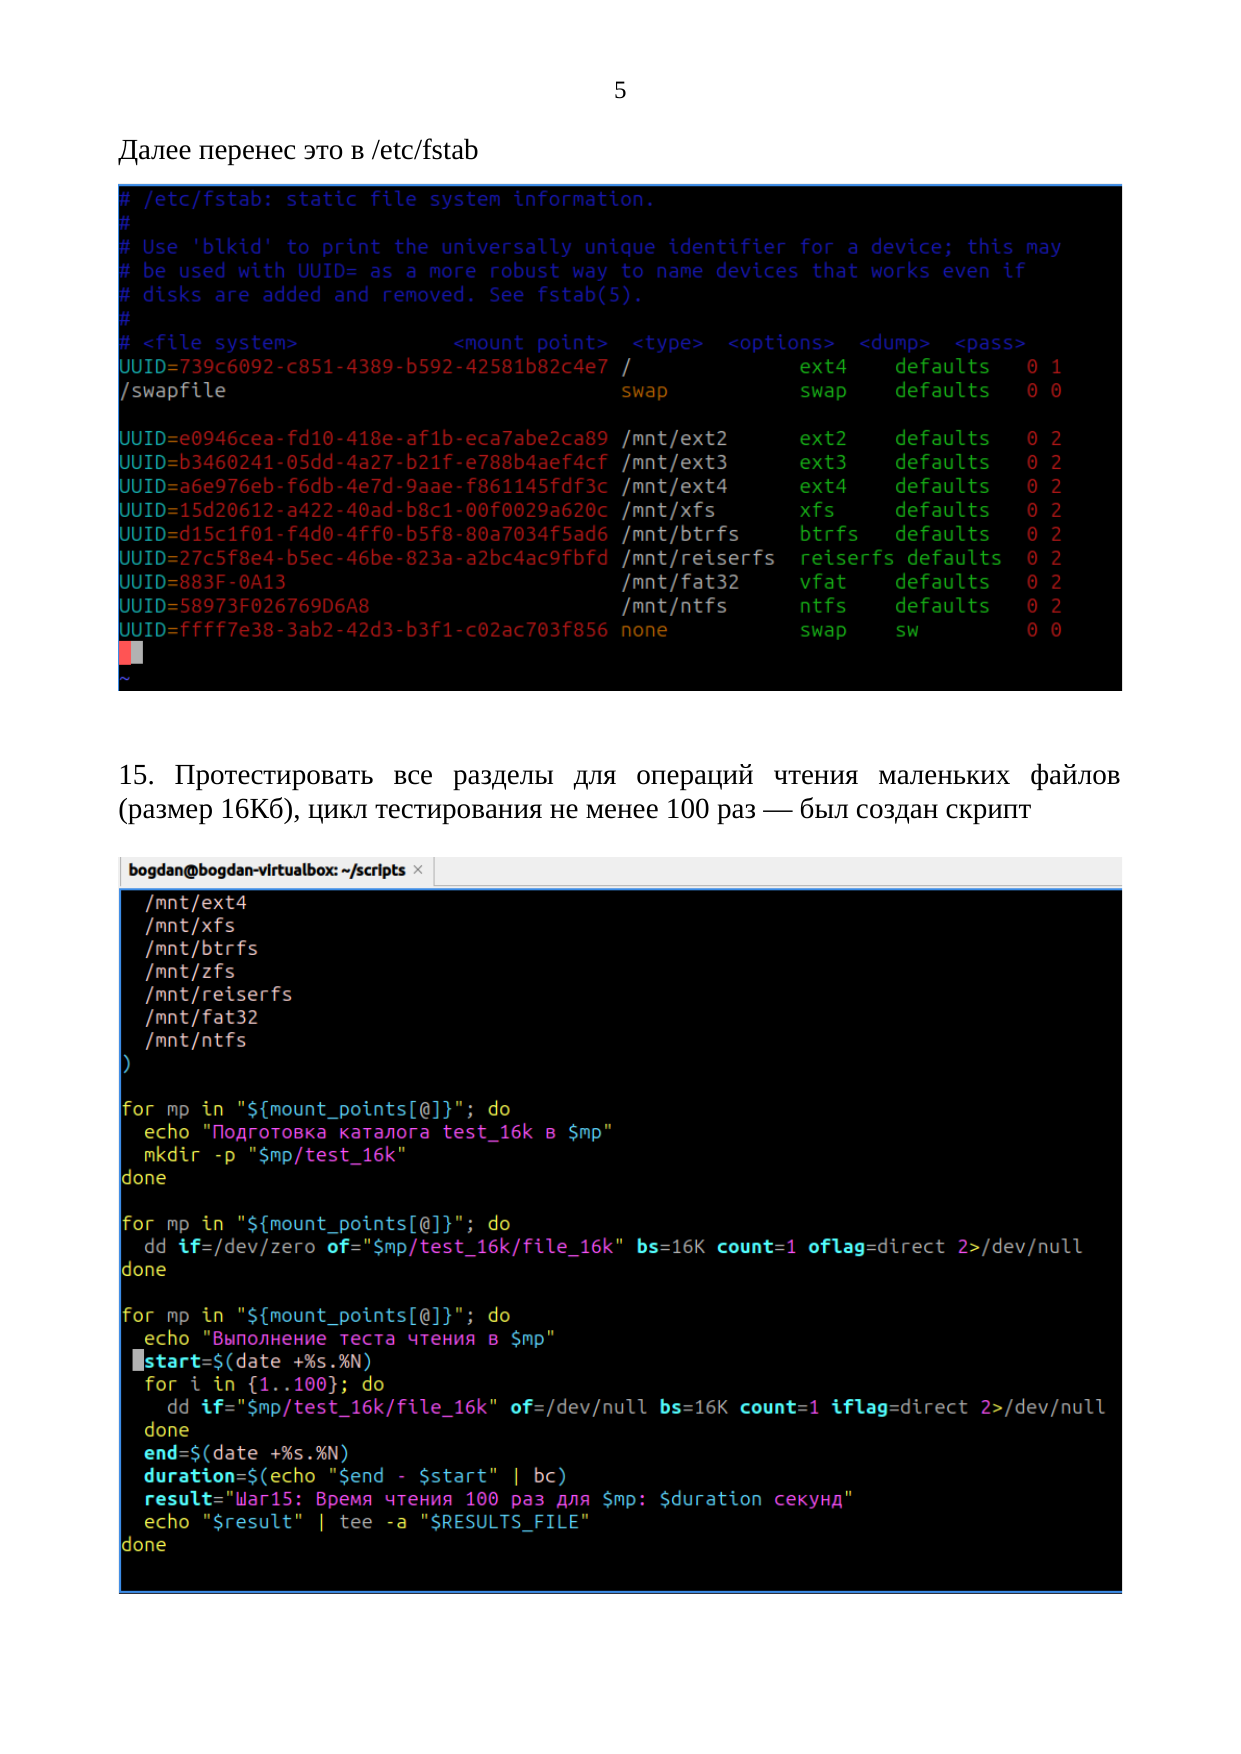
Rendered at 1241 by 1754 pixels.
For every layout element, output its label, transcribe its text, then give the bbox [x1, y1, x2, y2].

picture [118, 857, 1123, 1594]
text Далее перенес это в /etc/fstab [118, 132, 1122, 166]
picture [118, 183, 1123, 691]
text 15. Протестировать все разделы для операций чтения маленьких файлов (размер 16Кб), цикл тестирования не менее 100 раз — был создан скрипт [118, 757, 1122, 824]
